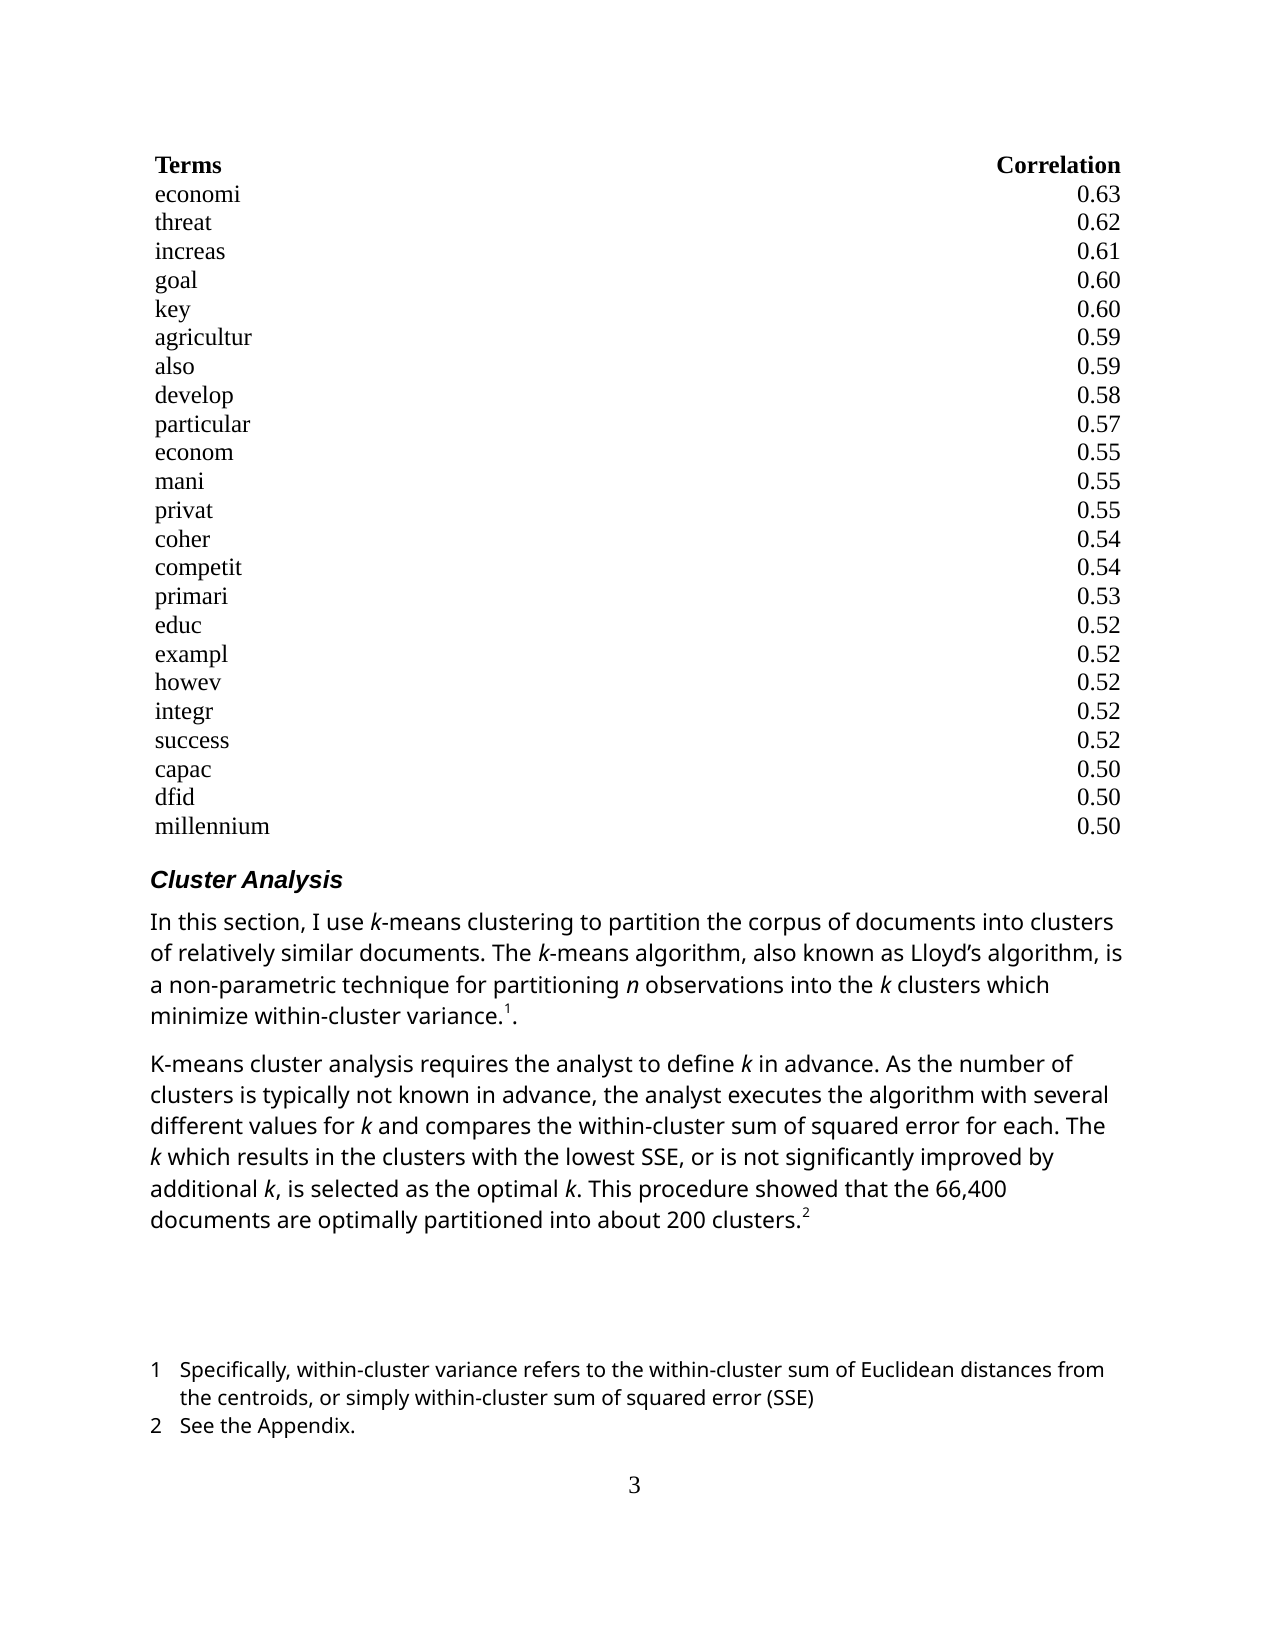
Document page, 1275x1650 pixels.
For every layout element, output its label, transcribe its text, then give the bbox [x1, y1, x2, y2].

table_cell 0.52 [638, 725, 1125, 754]
table_cell econom [150, 438, 637, 466]
table_cell 0.61 [638, 236, 1125, 265]
table_cell 0.60 [638, 294, 1125, 322]
table_cell success [150, 725, 637, 754]
table_cell millennium [150, 811, 637, 840]
table_cell 0.50 [638, 783, 1125, 811]
table_cell develop [150, 380, 637, 409]
table_cell 0.54 [638, 553, 1125, 581]
text In this section, I use k-means clustering to partition the corpus of documents into clusters of relatively similar documents. The k-means algorithm, also known as Lloyd’s algorithm, is a non-parametric technique for partitioning n observations into the k clusters which minimize within-cluster variance.. [150, 906, 1125, 1031]
table_cell 0.59 [638, 351, 1125, 380]
table_cell 0.55 [638, 466, 1125, 495]
table_cell privat [150, 495, 637, 524]
table_cell 0.60 [638, 265, 1125, 294]
table_cell 0.52 [638, 668, 1125, 696]
table_header Terms [150, 150, 637, 179]
table_cell primari [150, 581, 637, 610]
table_cell 0.52 [638, 639, 1125, 667]
table_cell exampl [150, 639, 637, 667]
table_cell 0.58 [638, 380, 1125, 409]
table_cell also [150, 351, 637, 380]
table_cell goal [150, 265, 637, 294]
table_cell particular [150, 409, 637, 437]
table_cell threat [150, 208, 637, 236]
table_cell increas [150, 236, 637, 265]
table_cell 0.55 [638, 438, 1125, 466]
table_cell 0.63 [638, 179, 1125, 207]
table_cell competit [150, 553, 637, 581]
table_cell agricultur [150, 323, 637, 351]
text K-means cluster analysis requires the analyst to define k in advance. As the number of clusters is typically not known in advance, the analyst executes the algorithm with several different values for k and compares the within-cluster sum of squared error for each. The k which results in the clusters with the lowest SSE, or is not significantly improved by additional k, is selected as the optimal k. This procedure showed that the 66,400 documents are optimally partitioned into about 200 clusters. [150, 1047, 1125, 1235]
table_cell economi [150, 179, 637, 207]
table_cell howev [150, 668, 637, 696]
table_cell 0.57 [638, 409, 1125, 437]
table_cell coher [150, 524, 637, 552]
table_cell capac [150, 754, 637, 782]
table_cell 0.55 [638, 495, 1125, 524]
table_cell educ [150, 610, 637, 639]
table_cell mani [150, 466, 637, 495]
table_cell 0.52 [638, 696, 1125, 725]
subtitle Cluster Analysis [150, 865, 1125, 893]
table_cell 0.50 [638, 811, 1125, 840]
text Specifically, within-cluster variance refers to the within-cluster sum of Euclidean distances from the centroids, or simply within-cluster sum of squared error (SSE) [150, 1355, 1125, 1412]
table_cell integr [150, 696, 637, 725]
table_header Correlation [638, 150, 1125, 179]
table_cell 0.52 [638, 610, 1125, 639]
table_cell key [150, 294, 637, 322]
table_cell 0.59 [638, 323, 1125, 351]
table_cell 0.50 [638, 754, 1125, 782]
table_cell 0.53 [638, 581, 1125, 610]
table_cell dfid [150, 783, 637, 811]
text See the Appendix. [150, 1412, 1125, 1440]
table_cell 0.54 [638, 524, 1125, 552]
table_cell 0.62 [638, 208, 1125, 236]
